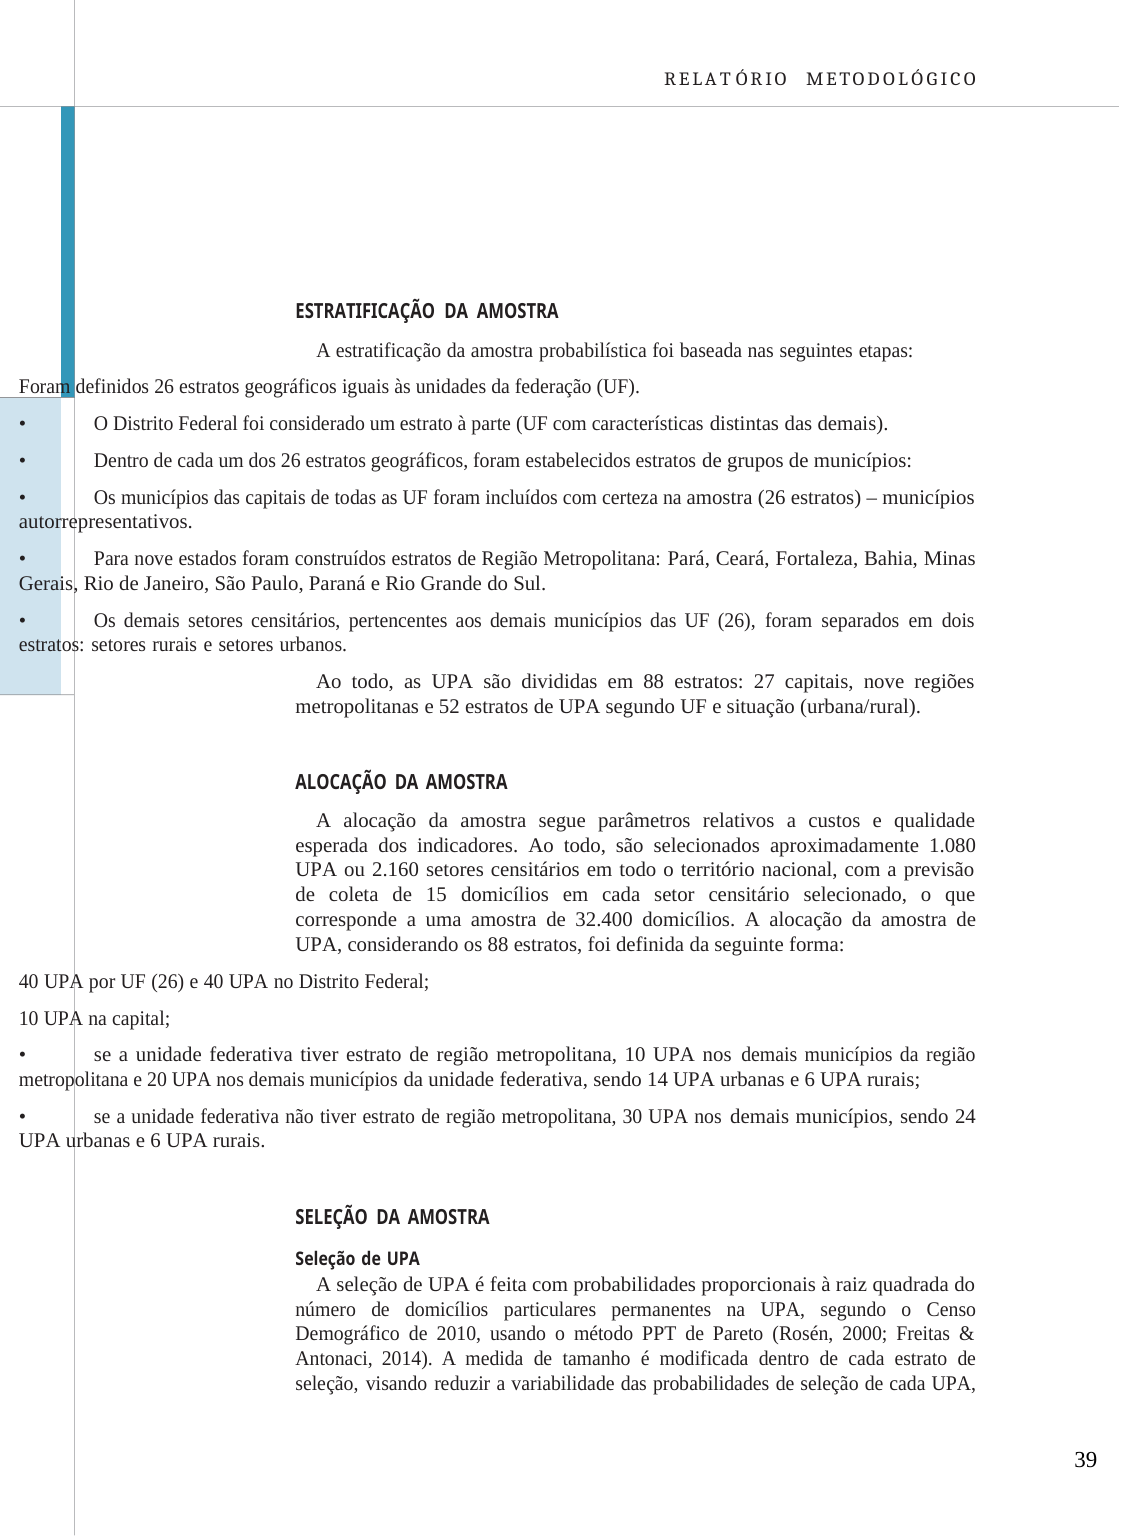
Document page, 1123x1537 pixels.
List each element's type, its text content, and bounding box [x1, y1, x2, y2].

list 10 UPA na capital; [75, 1005, 987, 1029]
list Os municípios das capitais de todas as UF foram incluídos com certeza na amostra (26 estratos) – municípios autorrepresentativos. [75, 485, 976, 533]
list Foram definidos 26 estratos geográficos iguais às unidades da federação (UF). [75, 374, 987, 398]
list se a unidade federativa não tiver estrato de região metropolitana, 30 UPA nos demais municípios, sendo 24 UPA urbanas e 6 UPA rurais. [75, 1104, 976, 1152]
list 40 UPA por UF (26) e 40 UPA no Distrito Federal; [0, 968, 74, 993]
subtitle SELEÇÃO DA AMOSTRA [295, 1202, 987, 1230]
text A estratificação da amostra probabilística foi baseada nas seguintes etapas: [316, 337, 987, 362]
list se a unidade federativa tiver estrato de região metropolitana, 10 UPA nos demais municípios da região metropolitana e 20 UPA nos demais municípios da unidade federativa, sendo 14 UPA urbanas e 6 UPA rurais; [75, 1042, 976, 1091]
list O Distrito Federal foi considerado um estrato à parte (UF com características distintas das demais). [75, 411, 976, 435]
subtitle ALOCAÇÃO DA AMOSTRA [295, 767, 987, 795]
list Os demais setores censitários, pertencentes aos demais municípios das UF (26), foram separados em dois estratos: setores rurais e setores urbanos. [75, 607, 975, 656]
text Ao todo, as UPA são divididas em 88 estratos: 27 capitais, nove regiões metropolitanas e 52 estratos de UPA segundo UF e situação (urbana/rural). [295, 669, 976, 718]
text Seleção de UPA [295, 1245, 987, 1270]
list 40 UPA por UF (26) e 40 UPA no Distrito Federal; [75, 968, 987, 993]
text A seleção de UPA é feita com probabilidades proporcionais à raiz quadrada do número de domicílios particulares permanentes na UPA, segundo o Censo Demográfico de 2010, usando o método PPT de Pareto (Rosén, 2000; Freitas & Antonaci, 2014). A medida de tamanho é modificada dentro de cada estrato de seleção, visando reduzir a variabilidade das probabilidades de seleção de cada UPA, [295, 1272, 976, 1394]
list 10 UPA na capital; [0, 1005, 74, 1029]
subtitle ESTRATIFICAÇÃO DA AMOSTRA [295, 296, 987, 325]
list Para nove estados foram construídos estratos de Região Metropolitana: Pará, Ceará, Fortaleza, Bahia, Minas Gerais, Rio de Janeiro, São Paulo, Paraná e Rio Grande do Sul. [75, 546, 976, 595]
list Dentro de cada um dos 26 estratos geográficos, foram estabelecidos estratos de grupos de municípios: [75, 448, 976, 472]
text A alocação da amostra segue parâmetros relativos a custos e qualidade esperada dos indicadores. Ao todo, são selecionados aproximadamente 1.080 UPA ou 2.160 setores censitários em todo o território nacional, com a previsão de coleta de 15 domicílios em cada setor censitário selecionado, o que corresponde a uma amostra de 32.400 domicílios. A alocação da amostra de UPA, considerando os 88 estratos, foi definida da seguinte forma: [295, 808, 976, 956]
